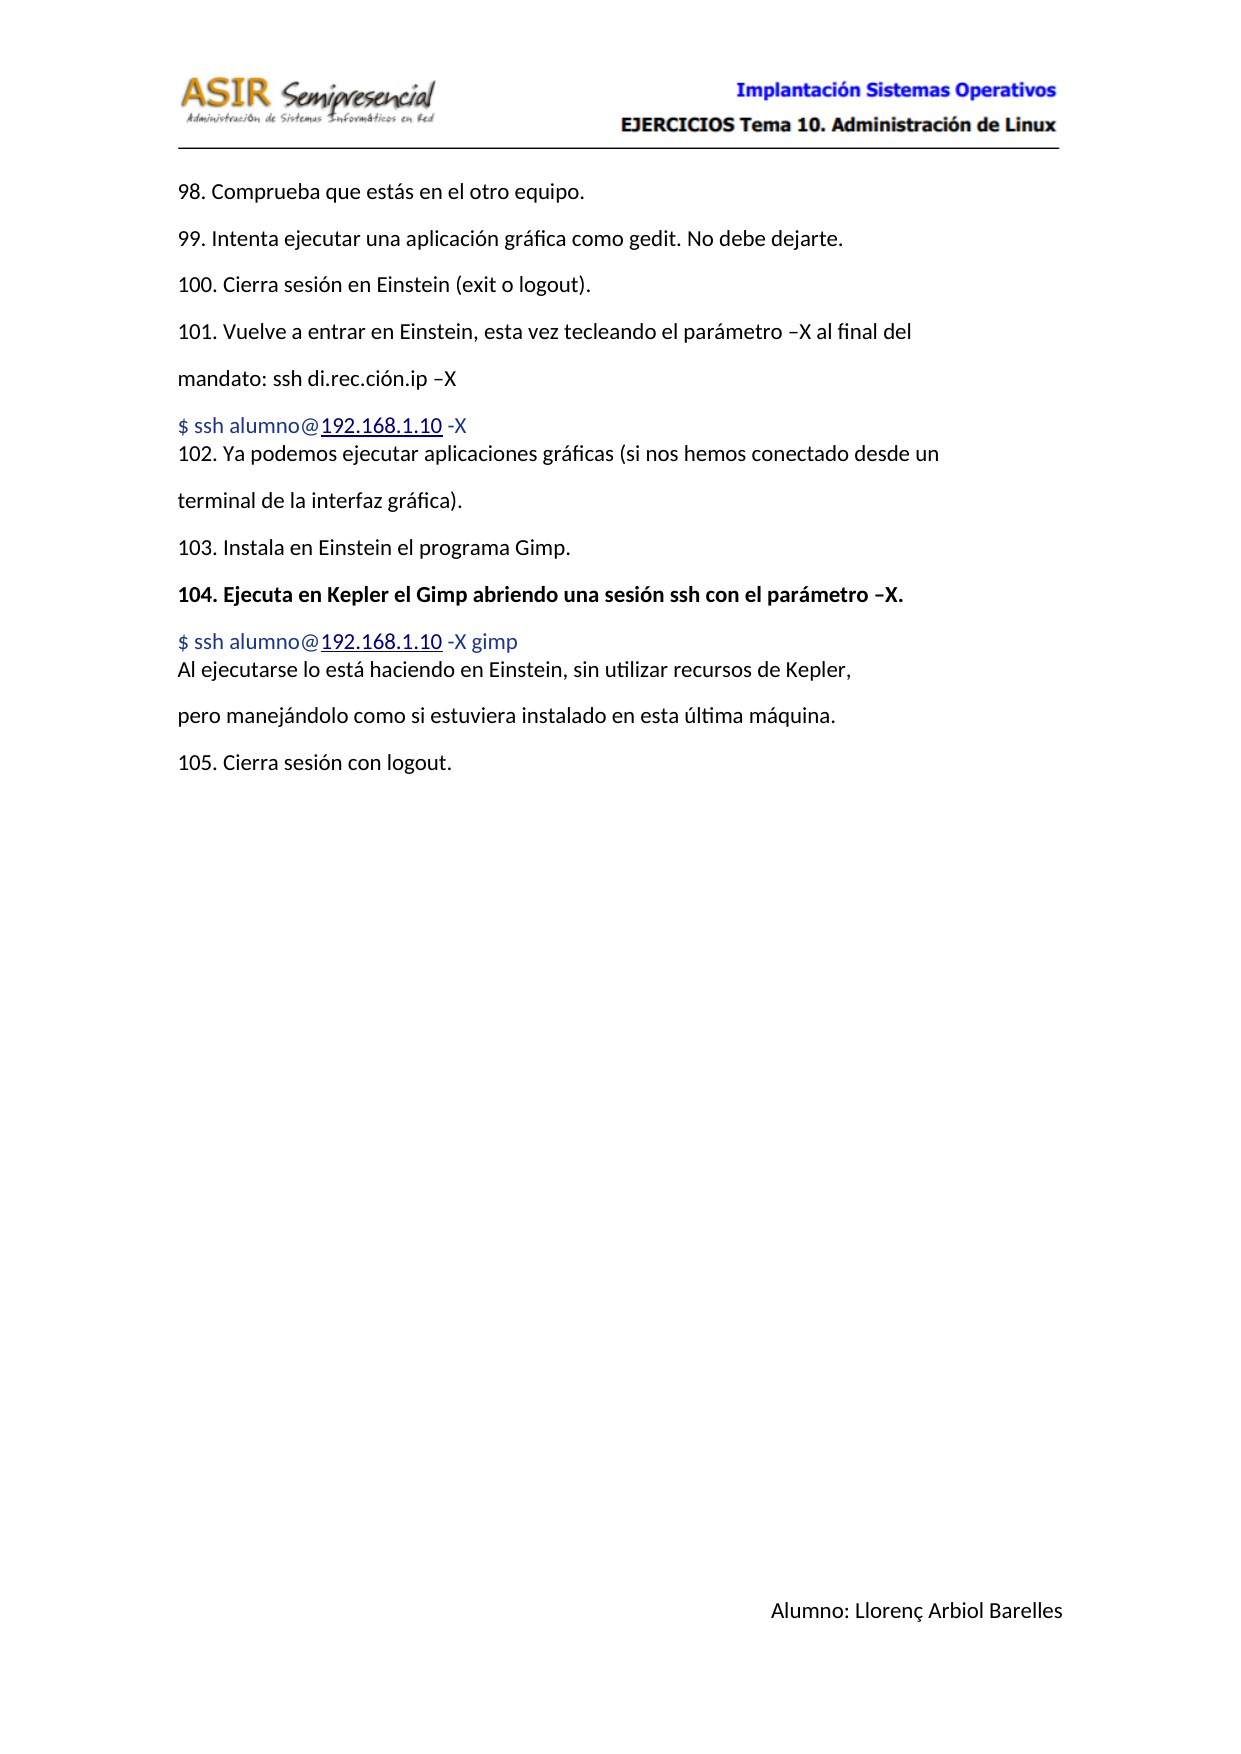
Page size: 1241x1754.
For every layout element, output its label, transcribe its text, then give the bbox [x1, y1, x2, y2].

text 105. Cierra sesión con logout. [177, 748, 1063, 777]
text 104. Ejecuta en Kepler el Gimp abriendo una sesión ssh con el parámetro –X. [177, 580, 1063, 608]
text $ ssh alumno@192.168.1.10 -X [177, 411, 1063, 439]
text pero manejándolo como si estuviera instalado en esta última máquina. [177, 702, 1063, 730]
text 101. Vuelve a entrar en Einstein, esta vez tecleando el parámetro –X al final del [177, 317, 1063, 346]
picture [177, 73, 1063, 149]
text 99. Intenta ejecutar una aplicación gráfica como gedit. No debe dejarte. [177, 224, 1063, 252]
text 102. Ya podemos ejecutar aplicaciones gráficas (si nos hemos conectado desde un [177, 439, 1063, 467]
text Al ejecutarse lo está haciendo en Einstein, sin utilizar recursos de Kepler, [177, 655, 1063, 683]
text mandato: ssh di.rec.ción.ip –X [177, 364, 1063, 392]
text $ ssh alumno@192.168.1.10 -X gimp [177, 627, 1063, 655]
text 100. Cierra sesión en Einstein (exit o logout). [177, 271, 1063, 299]
text 103. Instala en Einstein el programa Gimp. [177, 533, 1063, 561]
text terminal de la interfaz gráfica). [177, 486, 1063, 514]
text 98. Comprueba que estás en el otro equipo. [177, 177, 1063, 205]
